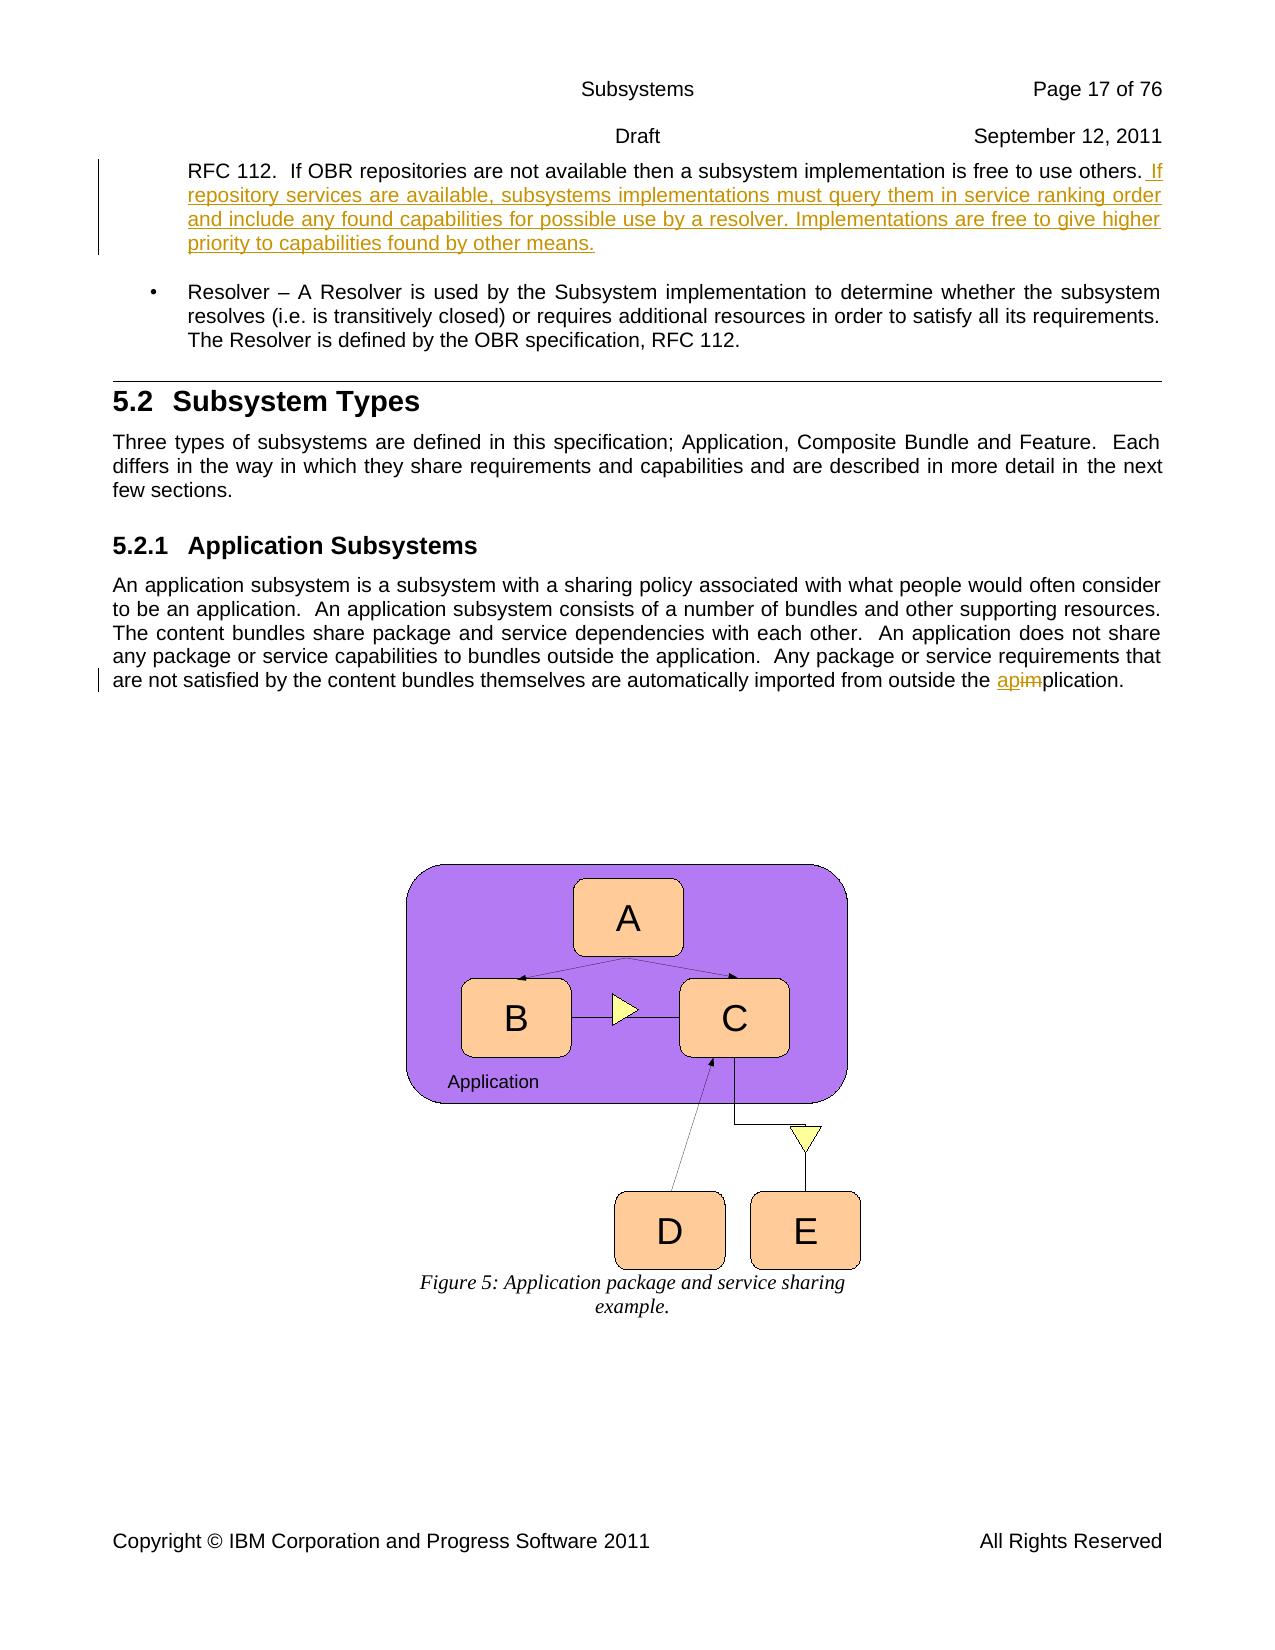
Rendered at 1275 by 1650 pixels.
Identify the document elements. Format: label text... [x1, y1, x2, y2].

subtitle Application Subsystems [112, 531, 1162, 560]
text An application subsystem is a subsystem with a sharing policy associated with what people would often consider to be an application. An application subsystem consists of a number of bundles and other supporting resources. The content bundles share package and service dependencies with each other. An application does not share any package or service capabilities to bundles outside the application. Any package or service requirements that are not satisfied by the content bundles themselves are automatically imported from outside the application. [112, 572, 1162, 692]
text Three types of subsystems are defined in this specification; Application, Composite Bundle and Feature. Each differs in the way in which they share requirements and capabilities and are described in more detail in the next few sections. [112, 430, 1162, 502]
text Figure 5: Application package and service sharing example. [406, 862, 861, 1199]
text Figure 5: Application package and service sharing example. [406, 1072, 861, 1318]
subtitle Subsystem Types [112, 382, 1162, 418]
list Resolver – A Resolver is used by the Subsystem implementation to determine whether the subsystem resolves (i.e. is transitively closed) or requires additional resources in order to satisfy all its requirements. The Resolver is defined by the OBR specification, RFC 112. [150, 280, 1162, 352]
list RFC 112. If OBR repositories are not available then a subsystem implementation is free to use others. If repository services are available, subsystems implementations must query them in service ranking order and include any found capabilities for possible use by a resolver. Implementations are free to give higher priority to capabilities found by other means. [150, 159, 1162, 255]
